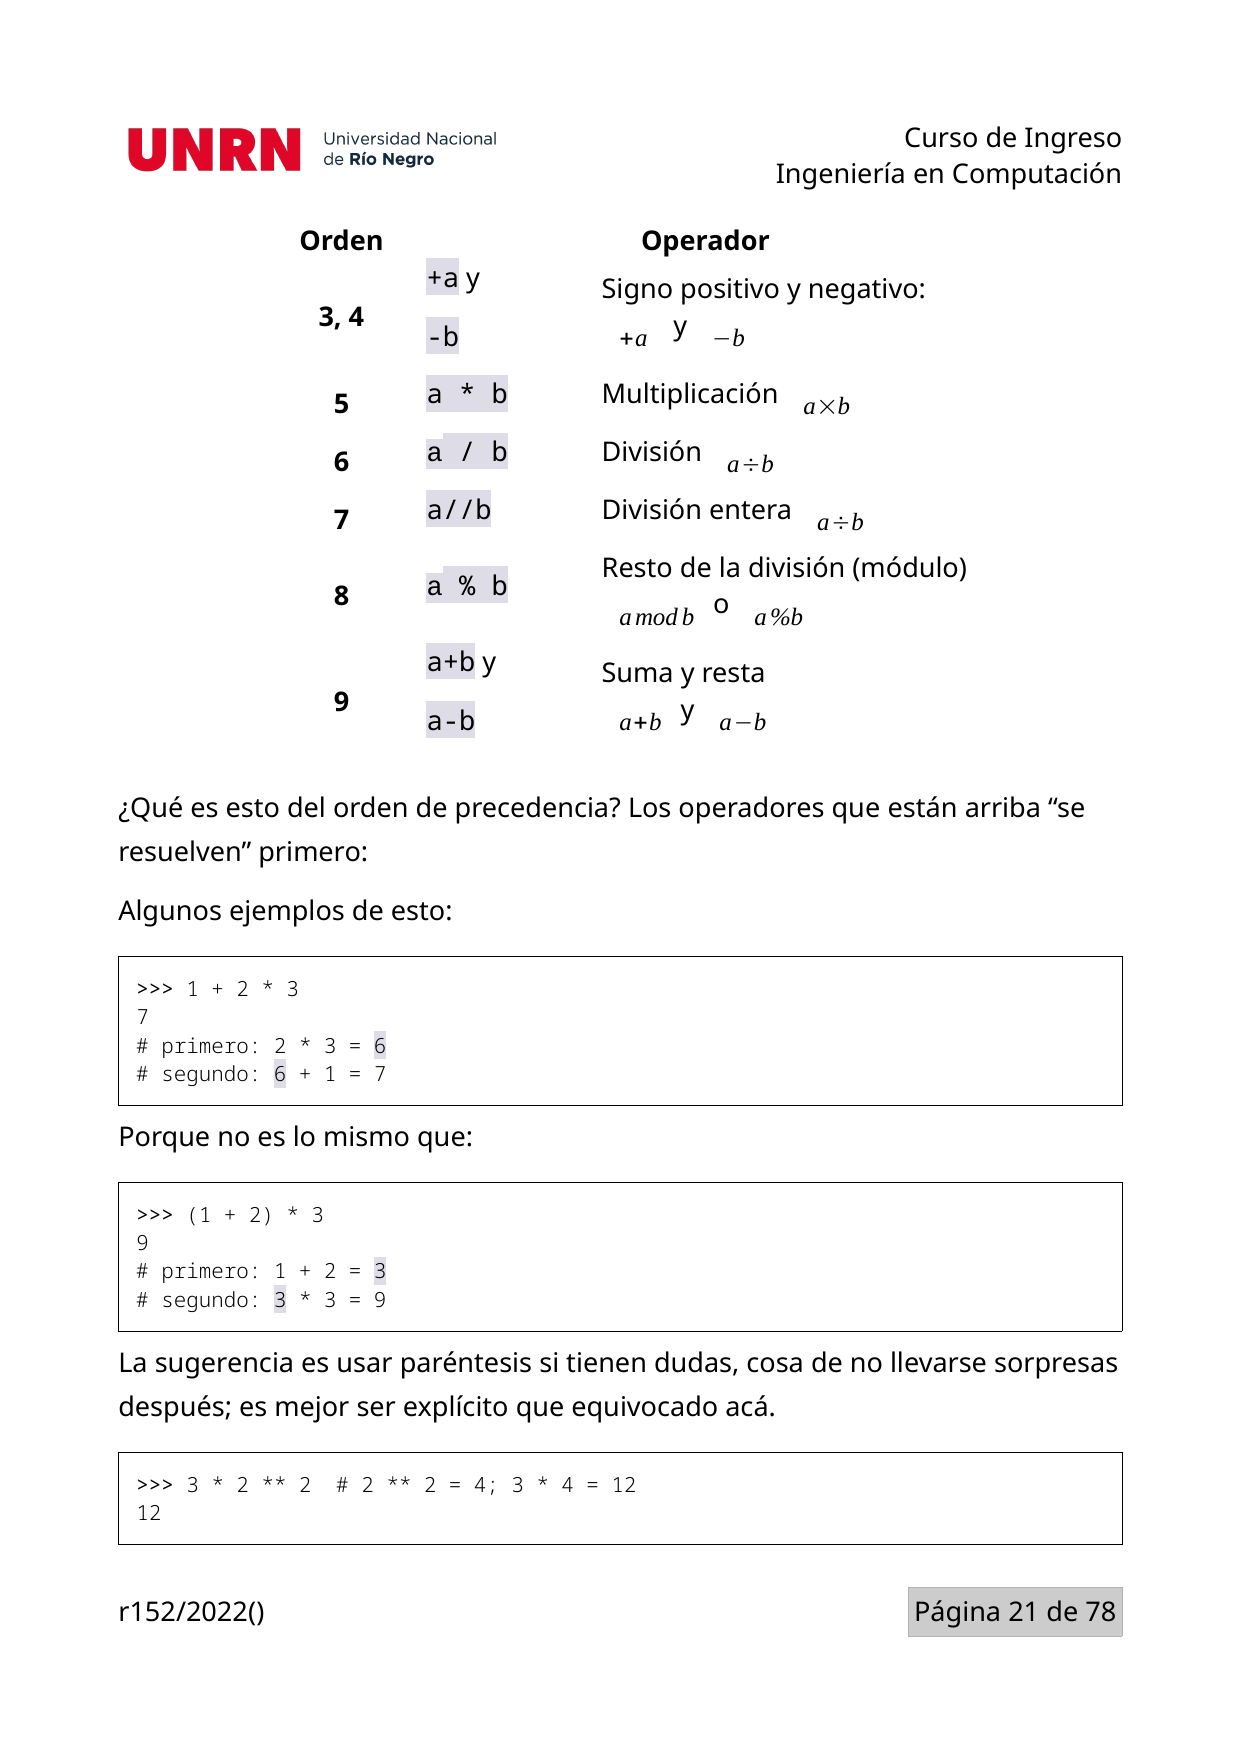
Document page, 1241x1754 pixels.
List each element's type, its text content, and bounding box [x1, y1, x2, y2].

table_cell 9 [256, 643, 426, 759]
table_cell División entera [601, 490, 984, 548]
picture [118, 118, 505, 180]
table_cell Resto de la división (módulo) o [601, 548, 984, 643]
table_cell Multiplicación [601, 375, 984, 432]
table_cell Signo positivo y negativo: y [601, 258, 984, 374]
text # primero: 2 * 3 = 6 [119, 1013, 1122, 1041]
text 12 [119, 1480, 1122, 1544]
text 7 [119, 984, 1122, 1013]
table_header Orden [256, 221, 426, 258]
text >>> (1 + 2) * 3 [119, 1183, 1122, 1210]
table_cell Suma y resta y [601, 643, 984, 759]
text La sugerencia es usar paréntesis si tienen dudas, cosa de no llevarse sorpresas después; es mejor ser explícito que equivocado acá. [118, 1343, 1122, 1424]
table_cell a//b [426, 490, 601, 548]
table_cell 8 [256, 548, 426, 643]
table_header Operador [426, 221, 984, 258]
table_cell +a y -b [426, 258, 601, 374]
text # primero: 1 + 2 = 3 [119, 1239, 1122, 1267]
text 9 [119, 1210, 1122, 1239]
table_cell 6 [256, 433, 426, 490]
text Algunos ejemplos de esto: [118, 891, 1122, 928]
table_cell a * b [426, 375, 601, 432]
text # segundo: 6 + 1 = 7 [119, 1041, 1122, 1105]
table_cell a+b y a-b [426, 643, 601, 759]
text ¿Qué es esto del orden de precedencia? Los operadores que están arriba “se resuelven” primero: [118, 788, 1122, 869]
table_cell ‍7 [256, 490, 426, 548]
table_cell 3, 4 [256, 258, 426, 374]
table_cell 5 [256, 375, 426, 432]
text >>> 3 * 2 ** 2 # 2 ** 2 = 4; 3 * 4 = 12 [119, 1453, 1122, 1480]
text Porque no es lo mismo que: [118, 1117, 1122, 1154]
table_cell a % b [426, 548, 601, 643]
table_cell a / b [426, 433, 601, 490]
table_cell División [601, 433, 984, 490]
text >>> 1 + 2 * 3 [119, 957, 1122, 984]
text # segundo: 3 * 3 = 9 [119, 1267, 1122, 1331]
